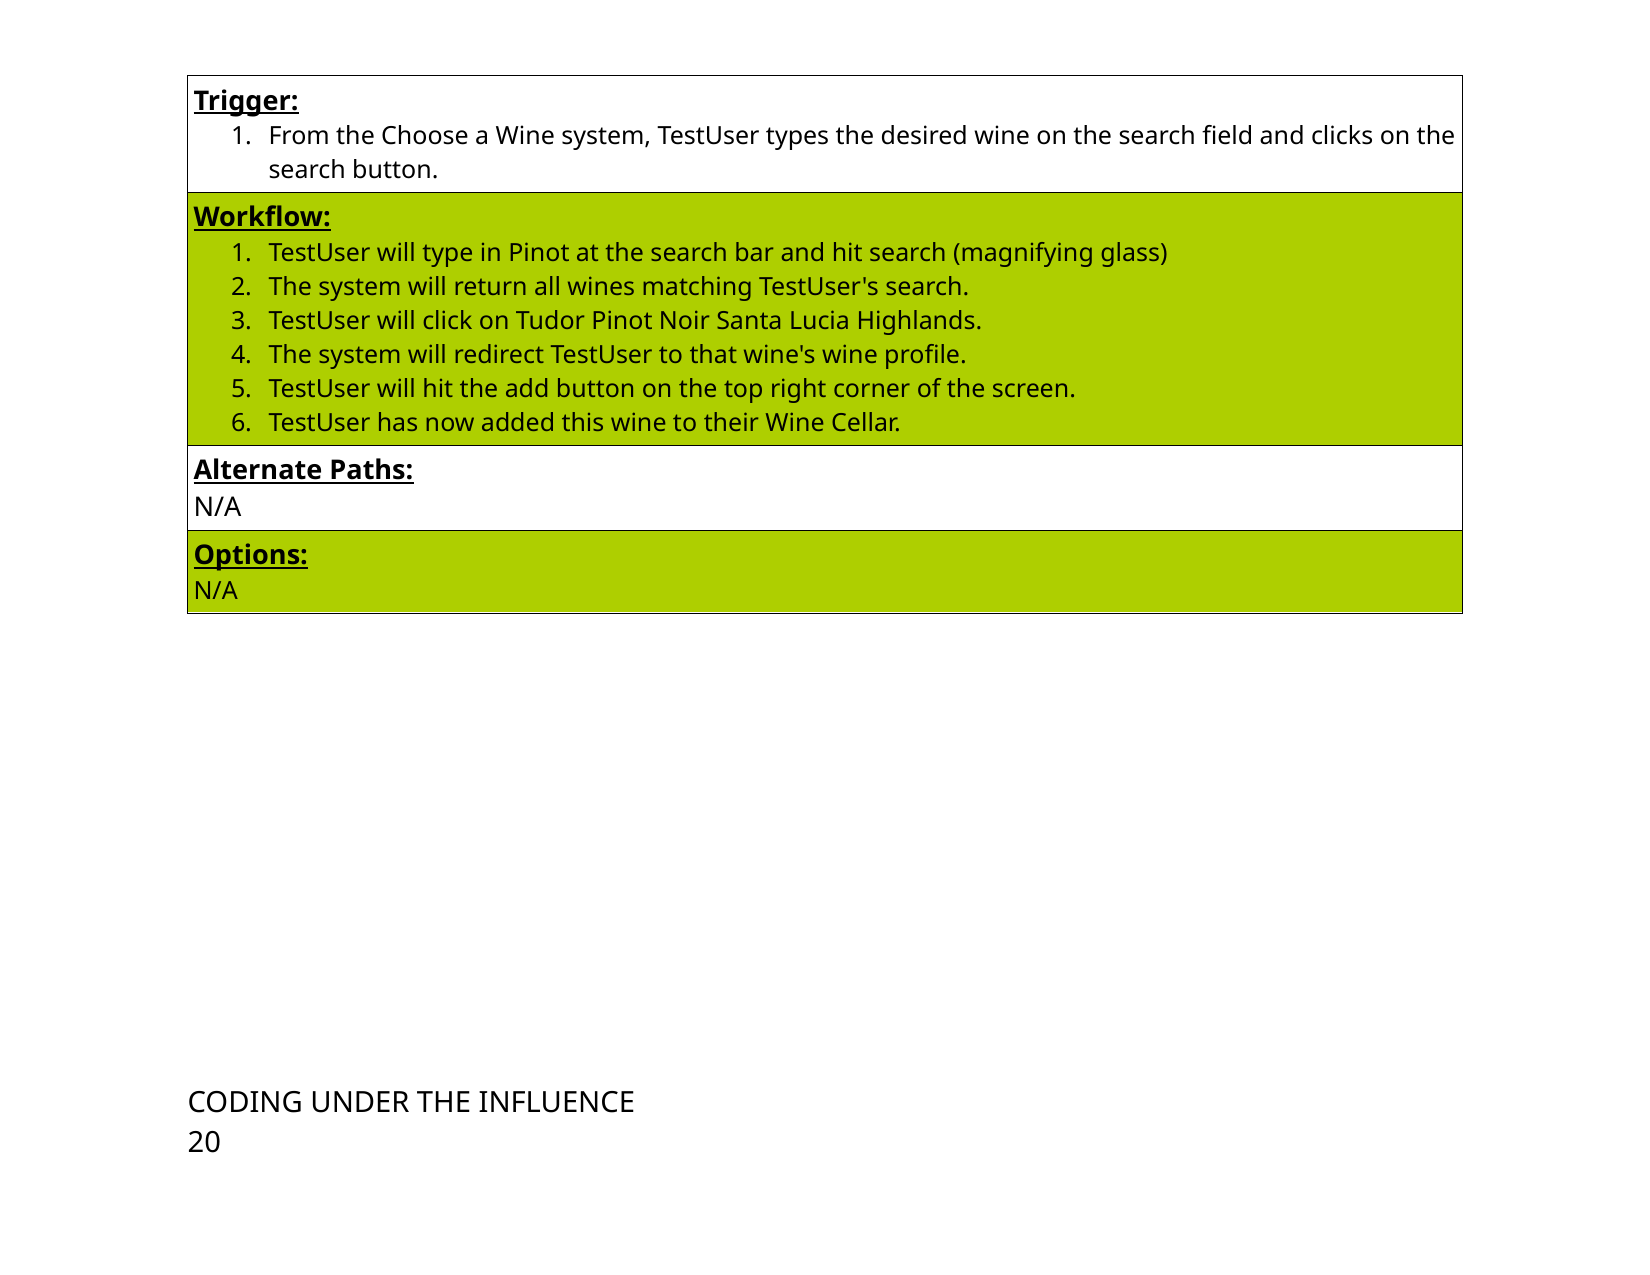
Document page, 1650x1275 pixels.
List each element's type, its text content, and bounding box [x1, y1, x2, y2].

table_cell Options: N/A [188, 531, 1462, 612]
table_cell Workflow: TestUser will type in Pinot at the search bar and hit search (magnifying glass) The system will return all wines matching TestUser's search. TestUser will click on Tudor Pinot Noir Santa Lucia Highlands. The system will redirect TestUser to that wine's wine profile. TestUser will hit the add button on the top right corner of the screen. TestUser has now added this wine to their Wine Cellar. [188, 193, 1462, 445]
table_cell Trigger: From the Choose a Wine system, TestUser types the desired wine on the search field and clicks on the search button. [188, 76, 1462, 192]
table_cell Alternate Paths: N/A [188, 446, 1462, 530]
